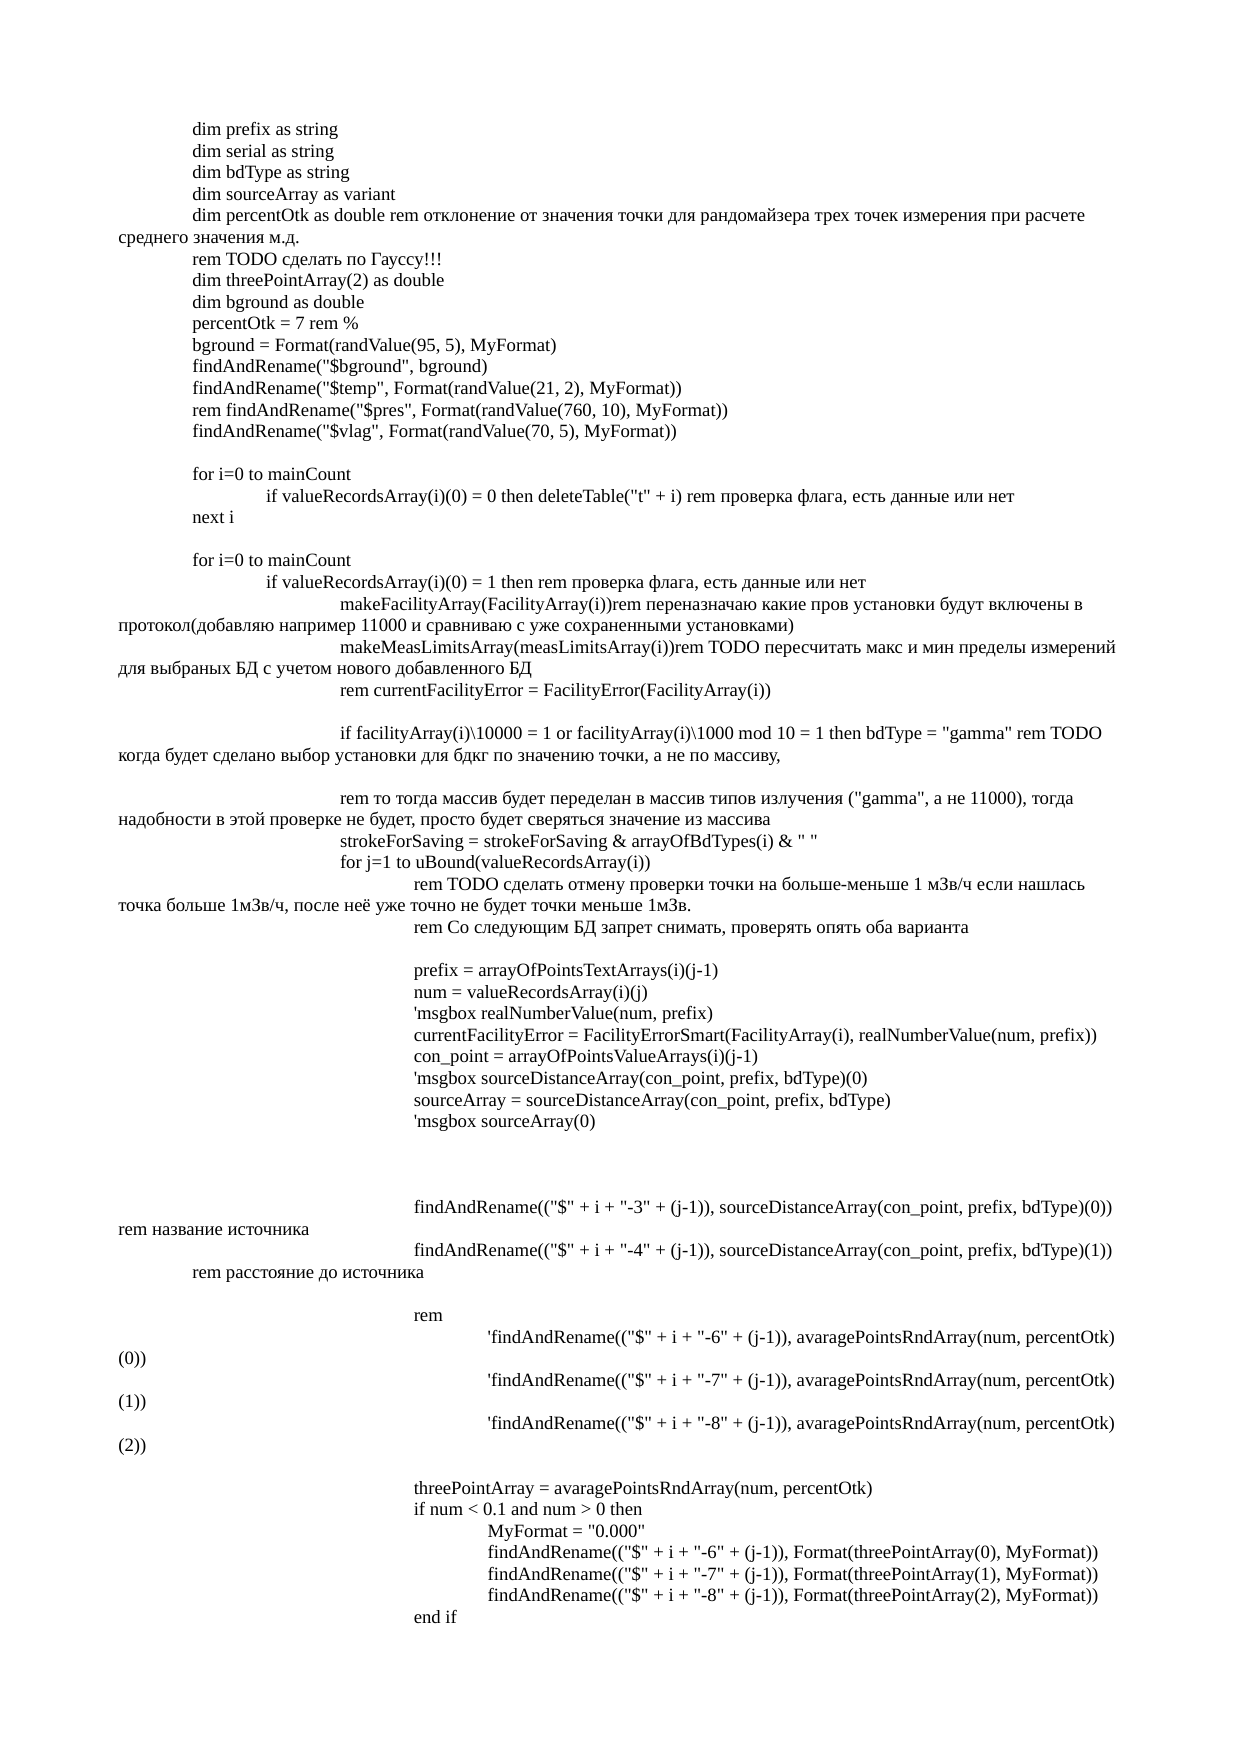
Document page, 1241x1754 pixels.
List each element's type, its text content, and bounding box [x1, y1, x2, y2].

text rem [118, 1304, 1122, 1326]
text dim serial as string [118, 140, 1122, 161]
text 'findAndRename(("$" + i + "-6" + (j-1)), avaragePointsRndArray(num, percentOtk)(0)) [118, 1326, 1122, 1369]
text strokeForSaving = strokeForSaving & arrayOfBdTypes(i) & " " [118, 830, 1122, 851]
text rem Со следующим БД запрет снимать, проверять опять оба варианта [118, 916, 1122, 937]
text if num < 0.1 and num > 0 then [118, 1498, 1122, 1520]
text dim prefix as string [118, 118, 1122, 140]
text makeFacilityArray(FacilityArray(i))rem переназначаю какие пров установки будут включены в протокол(добавляю например 11000 и сравниваю с уже сохраненными установками) [118, 592, 1122, 636]
text if valueRecordsArray(i)(0) = 0 then deleteTable("t" + i) rem проверка флага, есть данные или нет [118, 485, 1122, 506]
text for i=0 to mainCount [118, 549, 1122, 571]
text dim sourceArray as variant [118, 183, 1122, 204]
text 'findAndRename(("$" + i + "-8" + (j-1)), avaragePointsRndArray(num, percentOtk)(2)) [118, 1412, 1122, 1455]
text 'findAndRename(("$" + i + "-7" + (j-1)), avaragePointsRndArray(num, percentOtk)(1)) [118, 1369, 1122, 1412]
text if facilityArray(i)\10000 = 1 or facilityArray(i)\1000 mod 10 = 1 then bdType = "gamma" rem TODO когда будет сделано выбор установки для бдкг по значению точки, а не по массиву, [118, 722, 1122, 765]
text findAndRename("$bground", bground) [118, 355, 1122, 377]
text dim bdType as string [118, 161, 1122, 183]
text dim threePointArray(2) as double [118, 269, 1122, 291]
text rem TODO сделать отмену проверки точки на больше-меньше 1 мЗв/ч если нашлась точка больше 1мЗв/ч, после неё уже точно не будет точки меньше 1мЗв. [118, 873, 1122, 916]
text for i=0 to mainCount [118, 463, 1122, 485]
text 'msgbox sourceDistanceArray(con_point, prefix, bdType)(0) [118, 1067, 1122, 1088]
text num = valueRecordsArray(i)(j) [118, 981, 1122, 1002]
text rem currentFacilityError = FacilityError(FacilityArray(i)) [118, 679, 1122, 700]
text findAndRename("$vlag", Format(randValue(70, 5), MyFormat)) [118, 420, 1122, 442]
text findAndRename("$temp", Format(randValue(21, 2), MyFormat)) [118, 377, 1122, 398]
text next i [118, 506, 1122, 528]
text 'msgbox sourceArray(0) [118, 1110, 1122, 1132]
text con_point = arrayOfPointsValueArrays(i)(j-1) [118, 1045, 1122, 1067]
text dim bground as double [118, 291, 1122, 312]
text end if [118, 1606, 1122, 1627]
text MyFormat = "0.000" [118, 1520, 1122, 1541]
text currentFacilityError = FacilityErrorSmart(FacilityArray(i), realNumberValue(num, prefix)) [118, 1024, 1122, 1045]
text bground = Format(randValue(95, 5), MyFormat) [118, 334, 1122, 355]
text makeMeasLimitsArray(measLimitsArray(i))rem TODO пересчитать макс и мин пределы измерений для выбраных БД с учетом нового добавленного БД [118, 636, 1122, 679]
text findAndRename(("$" + i + "-8" + (j-1)), Format(threePointArray(2), MyFormat)) [118, 1584, 1122, 1606]
text rem findAndRename("$pres", Format(randValue(760, 10), MyFormat)) [118, 398, 1122, 420]
text sourceArray = sourceDistanceArray(con_point, prefix, bdType) [118, 1088, 1122, 1110]
text threePointArray = avaragePointsRndArray(num, percentOtk) [118, 1477, 1122, 1498]
text rem то тогда массив будет переделан в массив типов излучения ("gamma", а не 11000), тогда надобности в этой проверке не будет, просто будет сверяться значение из массива [118, 787, 1122, 830]
text for j=1 to uBound(valueRecordsArray(i)) [118, 851, 1122, 873]
text dim percentOtk as double rem отклонение от значения точки для рандомайзера трех точек измерения при расчете среднего значения м.д. [118, 204, 1122, 247]
text findAndRename(("$" + i + "-7" + (j-1)), Format(threePointArray(1), MyFormat)) [118, 1563, 1122, 1584]
text if valueRecordsArray(i)(0) = 1 then rem проверка флага, есть данные или нет [118, 571, 1122, 592]
text findAndRename(("$" + i + "-6" + (j-1)), Format(threePointArray(0), MyFormat)) [118, 1541, 1122, 1563]
text prefix = arrayOfPointsTextArrays(i)(j-1) [118, 959, 1122, 981]
text findAndRename(("$" + i + "-3" + (j-1)), sourceDistanceArray(con_point, prefix, bdType)(0)) rem название источника [118, 1196, 1122, 1239]
text percentOtk = 7 rem % [118, 312, 1122, 334]
text rem TODO сделать по Гауссу!!! [118, 247, 1122, 269]
text 'msgbox realNumberValue(num, prefix) [118, 1002, 1122, 1024]
text findAndRename(("$" + i + "-4" + (j-1)), sourceDistanceArray(con_point, prefix, bdType)(1)) rem расстояние до источника [118, 1239, 1122, 1282]
